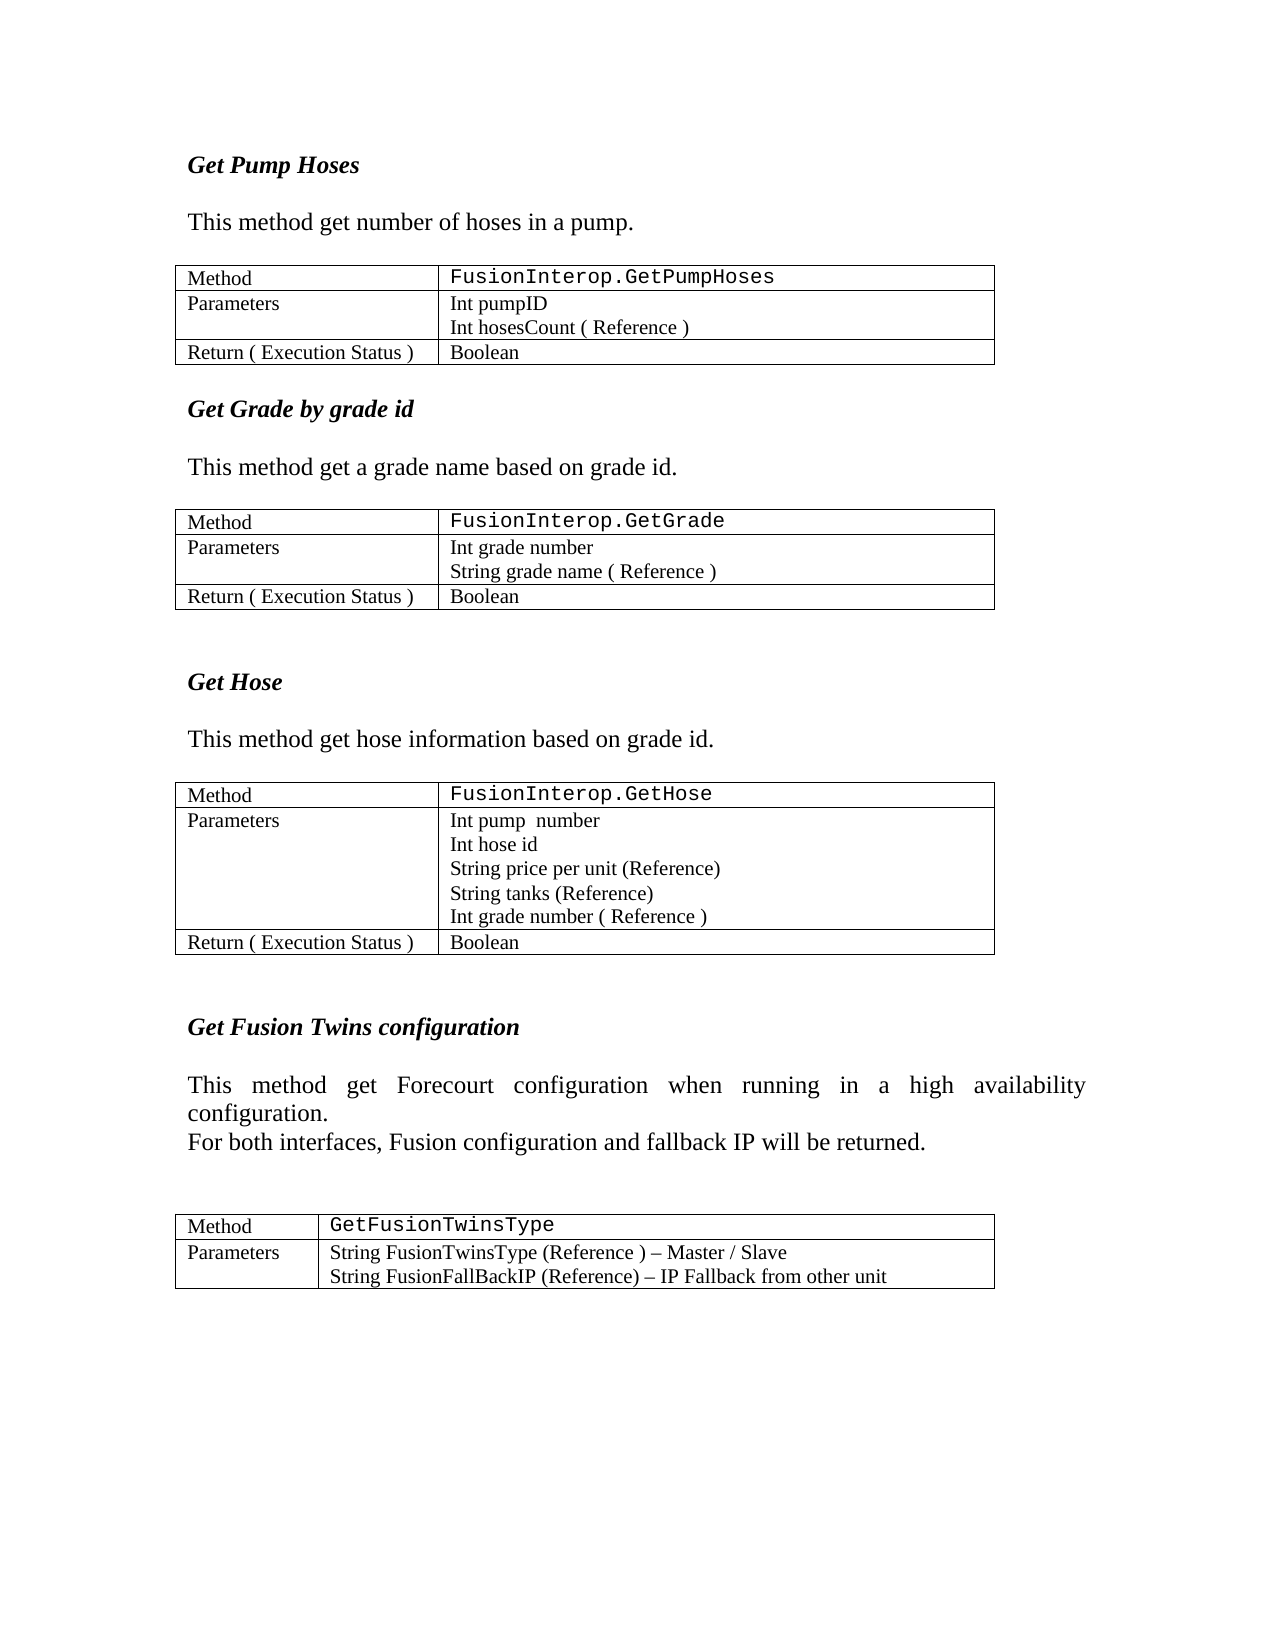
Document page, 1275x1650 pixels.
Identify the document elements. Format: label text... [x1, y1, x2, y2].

text Get Fusion Twins configuration [187, 1012, 1087, 1041]
text Get Grade by grade id [187, 394, 1087, 423]
text This method get Forecourt configuration when running in a high availability configuration. [187, 1070, 1087, 1127]
table_header Method [176, 266, 438, 290]
table_cell Parameters [176, 535, 438, 583]
table_cell Int pump number Int hose id String price per unit (Reference) String tanks (Reference) Int grade number ( Reference ) [439, 808, 994, 928]
table_cell Return ( Execution Status ) [176, 585, 438, 608]
table_header GetFusionTwinsType [319, 1215, 994, 1238]
text Get Hose [187, 667, 1087, 696]
table_cell Parameters [176, 808, 438, 928]
table_header Method [176, 783, 438, 807]
text This method get a grade name based on grade id. [187, 452, 1087, 480]
table_cell Boolean [439, 585, 994, 608]
text Get Pump Hoses [187, 150, 1087, 179]
table_cell Parameters [176, 1240, 318, 1288]
text This method get hose information based on grade id. [187, 724, 1087, 753]
table_header Method [176, 510, 438, 534]
text For both interfaces, Fusion configuration and fallback IP will be returned. [187, 1127, 1087, 1156]
table_cell Parameters [176, 291, 438, 339]
table_cell Int grade number String grade name ( Reference ) [439, 535, 994, 583]
table_cell Boolean [439, 930, 994, 954]
table_header FusionInterop.GetPumpHoses [439, 266, 994, 290]
table_header FusionInterop.GetGrade [439, 510, 994, 534]
text This method get number of hoses in a pump. [187, 207, 1087, 236]
table_cell Int pumpID Int hosesCount ( Reference ) [439, 291, 994, 339]
table_cell Return ( Execution Status ) [176, 930, 438, 954]
table_cell Boolean [439, 340, 994, 364]
table_header FusionInterop.GetHose [439, 783, 994, 807]
table_cell Return ( Execution Status ) [176, 340, 438, 364]
table_cell String FusionTwinsType (Reference ) – Master / Slave String FusionFallBackIP (Reference) – IP Fallback from other unit [319, 1240, 994, 1288]
table_header Method [176, 1215, 318, 1238]
